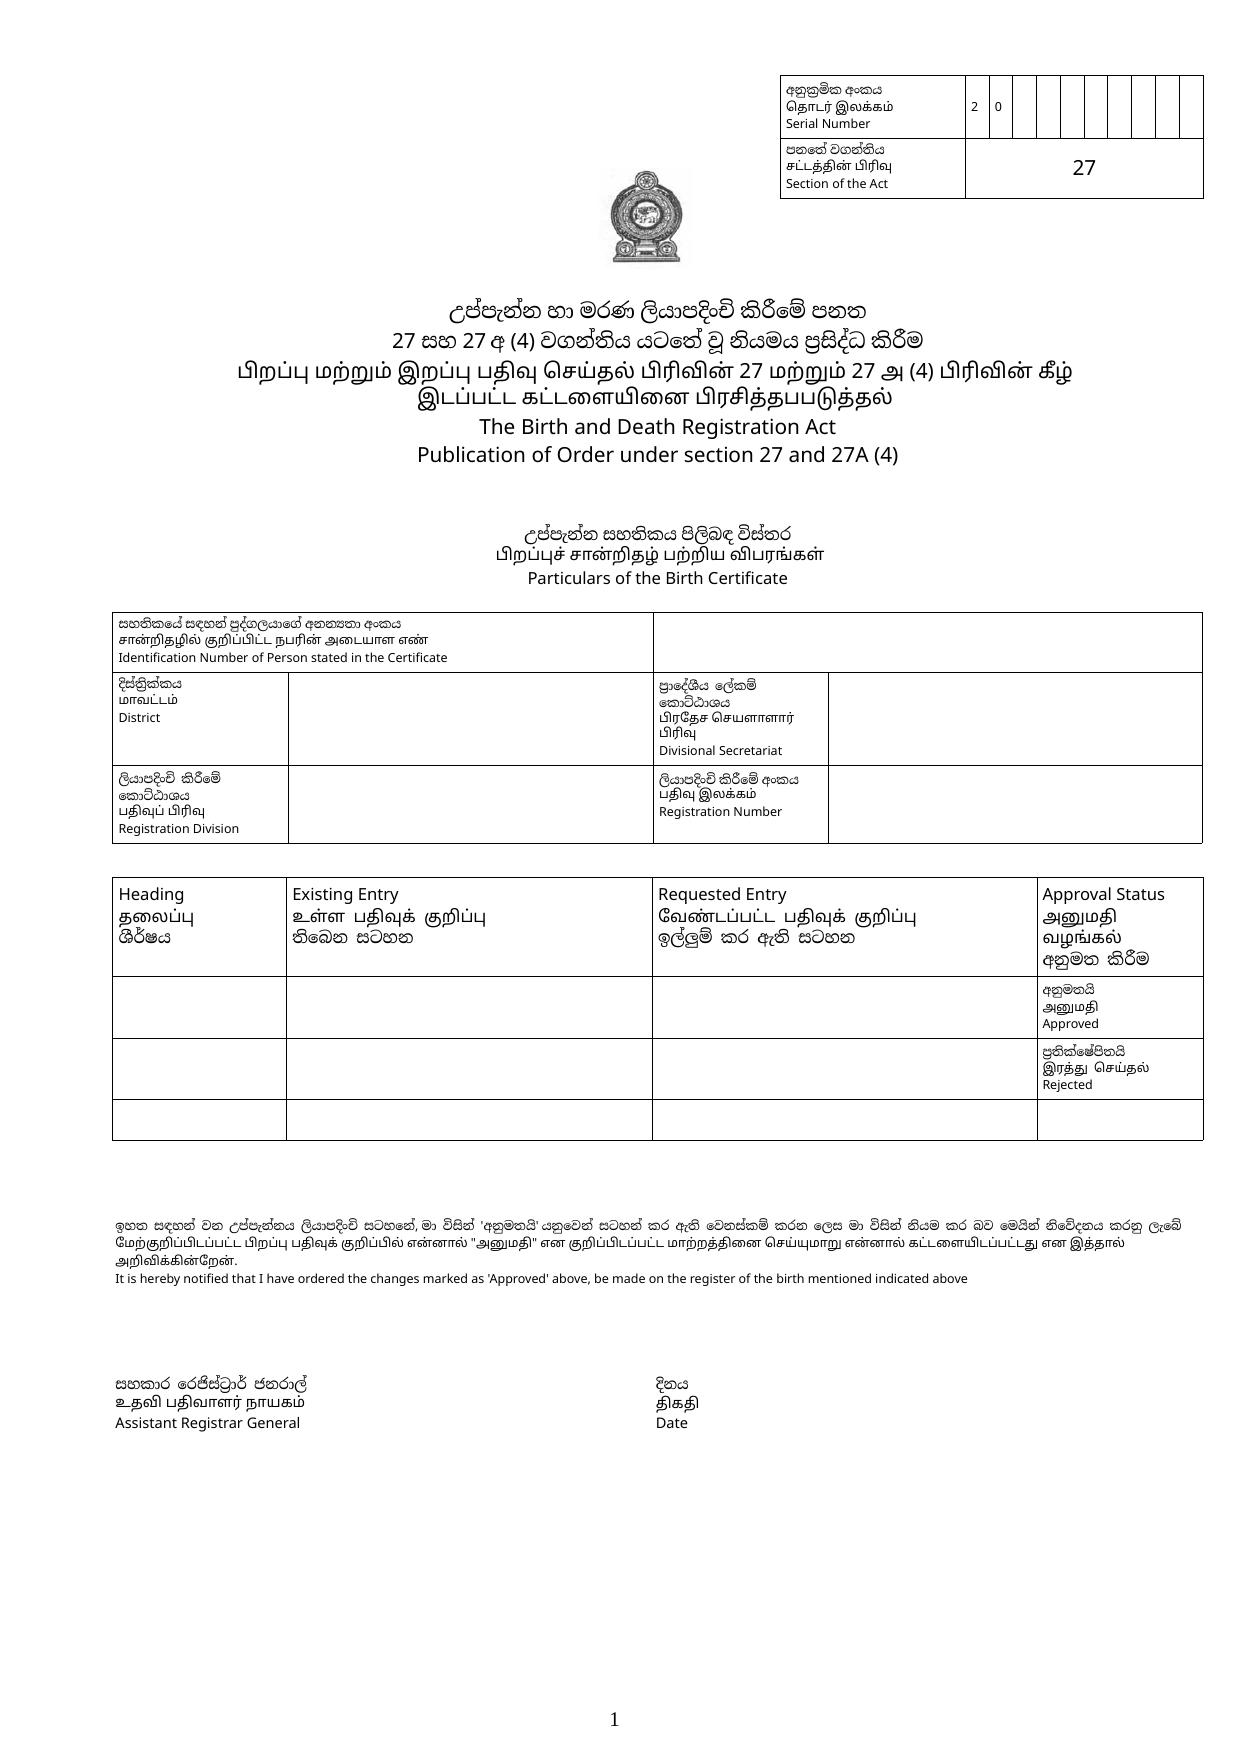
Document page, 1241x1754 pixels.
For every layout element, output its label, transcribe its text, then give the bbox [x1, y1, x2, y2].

table_cell [829, 673, 1202, 765]
table_header [1037, 76, 1060, 138]
table_header [654, 613, 1202, 672]
table_cell [287, 1039, 652, 1099]
text උප්පැන්න හා මරණ ලියාපදිංචි කිරීමේ පනත 27 සහ 27අ (4) වගන්තිය යටතේ වූ නියමය ප්‍රසිද්ධ කිරීම [112, 300, 1203, 356]
table_cell [653, 1039, 1037, 1099]
text பிறப்புச் சான்றிதழ் பற்றிய விபரங்கள் [112, 546, 1203, 567]
table_header [1085, 76, 1107, 138]
text இடப்பட்ட கட்டளையினை பிரசித்தபபடுத்தல் [112, 386, 1203, 412]
table_cell [287, 977, 652, 1038]
text Publication of Order under section 27 and 27A (4) [112, 440, 1203, 469]
table_cell ප්‍රාදේශීය ලේකම් කොට්ඨාශය பிரதேச செயளாளார் பிரிவு Divisional Secretariat [654, 673, 828, 765]
table_cell [289, 766, 653, 843]
text Particulars of the Birth Certificate [112, 567, 1203, 589]
table_header 0 [990, 76, 1012, 138]
table_header ඉහත සඳහන් වන උප්පැන්නය ලියාපදිංචි සටහනේ, මා විසින් 'අනුමතයි' යනුවෙන් සටහන් කර ඇති වෙනස්කම් කරන ලෙස මා විසින් නියම කර බව මෙයින් නිවේදනය කරනු ලැබේ மேற்குறிப்பிடப்பட்ட பிறப்பு பதிவுக் குறிப்பில் என்னால் "அனுமதி" என குறிப்பிடப்பட்ட மாற்றத்தினை செய்யுமாறு என்னால் கட்டளையிடப்பட்டது என இத்தால் அறிவிக்கின்றேன். It is hereby notified that I have ordered the changes marked as 'Approved' above, be made on the register of the birth mentioned indicated above සහකාර රෙජිස්ට්‍රාර් ජනරාල් உதவி பதிவாளர் நாயகம் Assistant Registrar General දිනය திகதி Date [109, 1168, 1202, 1482]
table_cell ලියාපදිංචි කිරීමේ අංකය பதிவு இலக்கம் Registration Number [654, 766, 828, 843]
table_cell [653, 977, 1037, 1038]
table_header Heading தலைப்பு ශීර්ෂය [113, 878, 286, 976]
text பிறப்பு மற்றும் இறப்பு பதிவு செய்தல் பிரிவின் 27 மற்றும் 27 அ (4) பிரிவின் கீழ் [112, 356, 1203, 386]
table_header Requested Entry வேண்டப்பட்ட பதிவுக் குறிப்பு ඉල්ලුම් කර ඇති සටහන [653, 878, 1037, 976]
table_header [1132, 76, 1155, 138]
table_header [1156, 76, 1179, 138]
table_cell [1038, 1100, 1203, 1139]
table_cell අනුමතයි அனுமதி Approved [1038, 977, 1203, 1038]
table_cell [331, 138, 780, 198]
table_header Existing Entry உள்ள பதிவுக் குறிப்பு තිබෙන සටහන [287, 878, 652, 976]
table_cell [829, 766, 1202, 843]
text උප්පැන්න සහතිකය පිලිබඳ විස්තර [112, 526, 1203, 546]
table_cell [113, 1039, 286, 1099]
table_cell ප්‍රතික්ෂේපිතයි இரத்து செய்தல் Rejected [1038, 1039, 1203, 1099]
table_header [1013, 76, 1036, 138]
table_cell [289, 673, 653, 765]
table_header [1108, 76, 1131, 138]
table_header [331, 75, 780, 138]
picture [598, 168, 693, 269]
text The Birth and Death Registration Act [112, 412, 1203, 440]
table_header සහතිකයේ සඳහන් පුද්ගලයාගේ අනන්‍යතා අංකය சான்றிதழில் குறிப்பிட்ட நபரின் அடையாள எண் Identification Number of Person stated in the Certificate [113, 613, 653, 672]
table_header [1180, 76, 1203, 138]
table_cell [653, 1100, 1037, 1139]
table_header [1061, 76, 1084, 138]
table_cell දිස්ත්‍රික්කය மாவட்டம் District [113, 673, 288, 765]
table_cell ලියාපදිංචි කිරීමේ කොට්ඨාශය பதிவுப் பிரிவு Registration Division [113, 766, 288, 843]
table_cell [113, 1100, 286, 1139]
table_header Approval Status அனுமதி வழங்கல் අනුමත කිරීම [1038, 878, 1203, 976]
table_header 2 [966, 76, 989, 138]
table_cell [113, 977, 286, 1038]
table_cell පනතේ වගන්තිය சட்டத்தின் பிரிவு Section of the Act [781, 139, 965, 198]
table_header අනුක්‍රමික අංකය தொடர் இலக்கம் Serial Number [781, 76, 965, 138]
table_cell 27 [966, 139, 1203, 198]
table_cell [287, 1100, 652, 1139]
